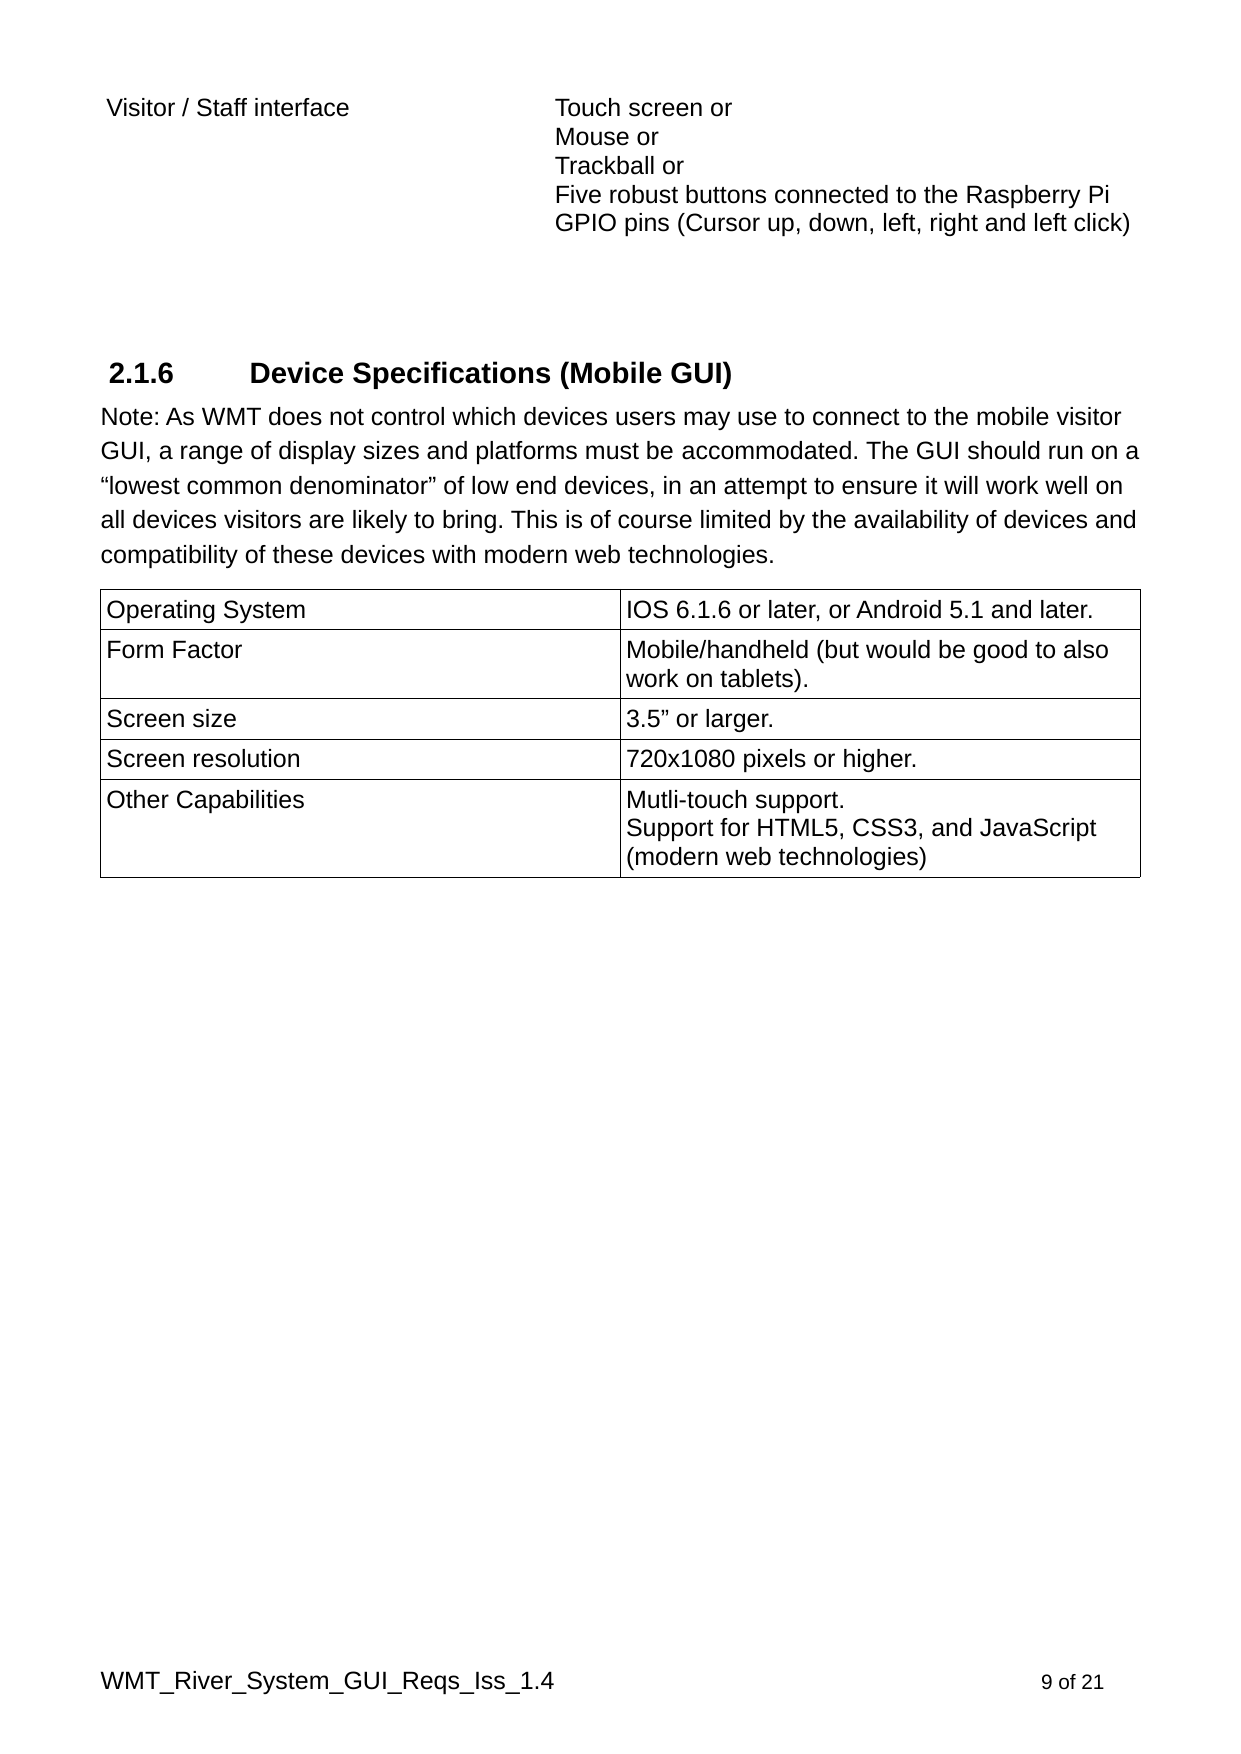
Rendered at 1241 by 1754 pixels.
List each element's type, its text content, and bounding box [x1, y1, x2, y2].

table_cell Touch screen or Mouse or Trackball or Five robust buttons connected to the Raspberry Pi GPIO pins (Cursor up, down, left, right and left click) [549, 88, 1140, 243]
table_cell 720x1080 pixels or higher. [621, 740, 1140, 779]
table_cell Mutli-touch support. Support for HTML5, CSS3, and JavaScript (modern web technologies) [621, 780, 1140, 877]
subtitle Device Specifications (Mobile GUI) [100, 356, 1140, 389]
table_cell Mobile/handheld (but would be good to also work on tablets). [621, 630, 1140, 698]
table_cell 3.5” or larger. [621, 699, 1140, 738]
text Note: As WMT does not control which devices users may use to connect to the mobile visitor GUI, a range of display sizes and platforms must be accommodated. The GUI should run on a “lowest common denominator” of low end devices, in an attempt to ensure it will work well on all devices visitors are likely to bring. This is of course limited by the availability of devices and compatibility of these devices with modern web technologies. [100, 402, 1140, 568]
table_cell Form Factor [101, 630, 620, 698]
table_cell Screen resolution [101, 740, 620, 779]
table_header Operating System [101, 590, 620, 629]
table_header IOS 6.1.6 or later, or Android 5.1 and later. [621, 590, 1140, 629]
table_cell Screen size [101, 699, 620, 738]
table_cell Other Capabilities [101, 780, 620, 877]
table_cell Visitor / Staff interface [100, 88, 549, 243]
